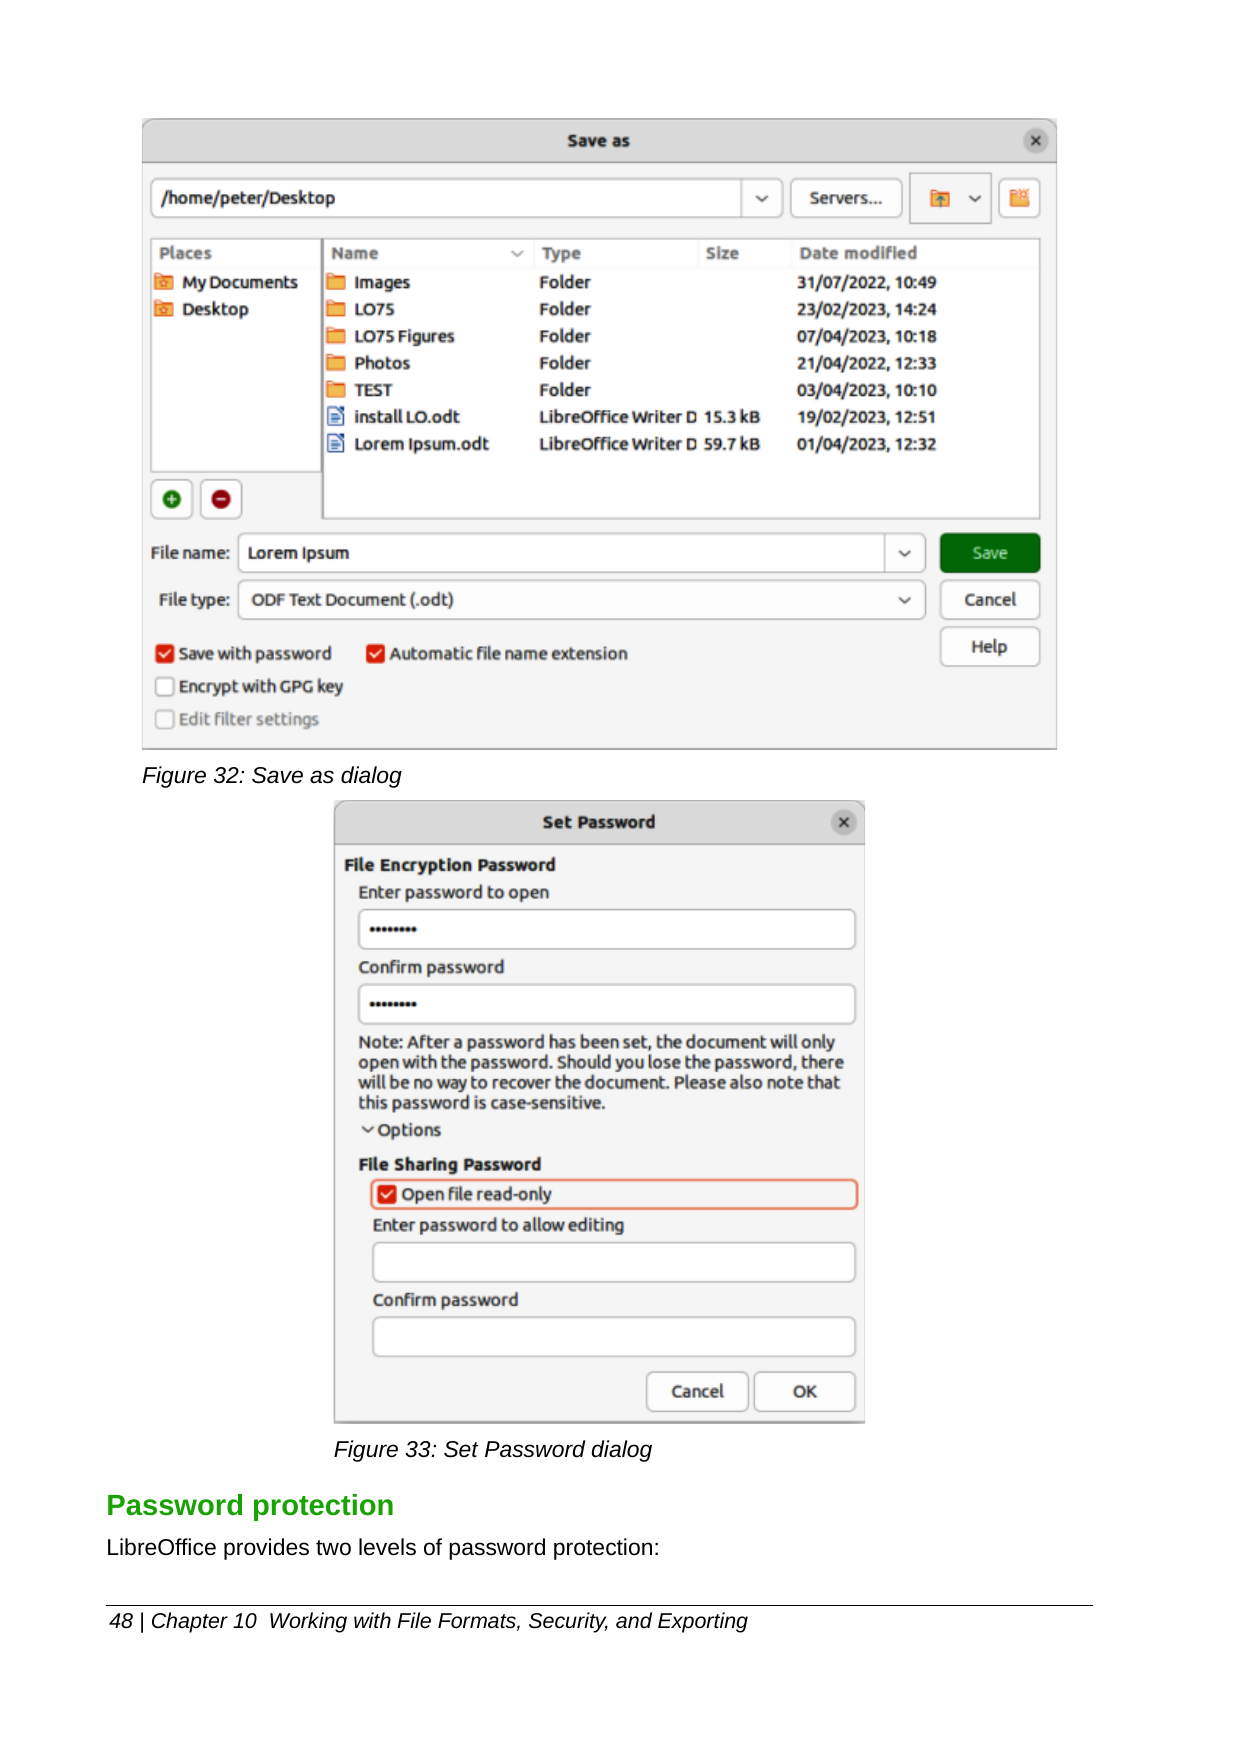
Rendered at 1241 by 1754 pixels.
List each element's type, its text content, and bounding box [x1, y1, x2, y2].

picture [141, 118, 1058, 750]
text Figure 33: Set Password dialog [334, 1436, 865, 1463]
picture [333, 800, 866, 1424]
subtitle Password protection [106, 1488, 1093, 1521]
text LibreOffice provides two levels of password protection: [106, 1534, 1093, 1560]
text Figure 32: Save as dialog [142, 762, 1057, 788]
